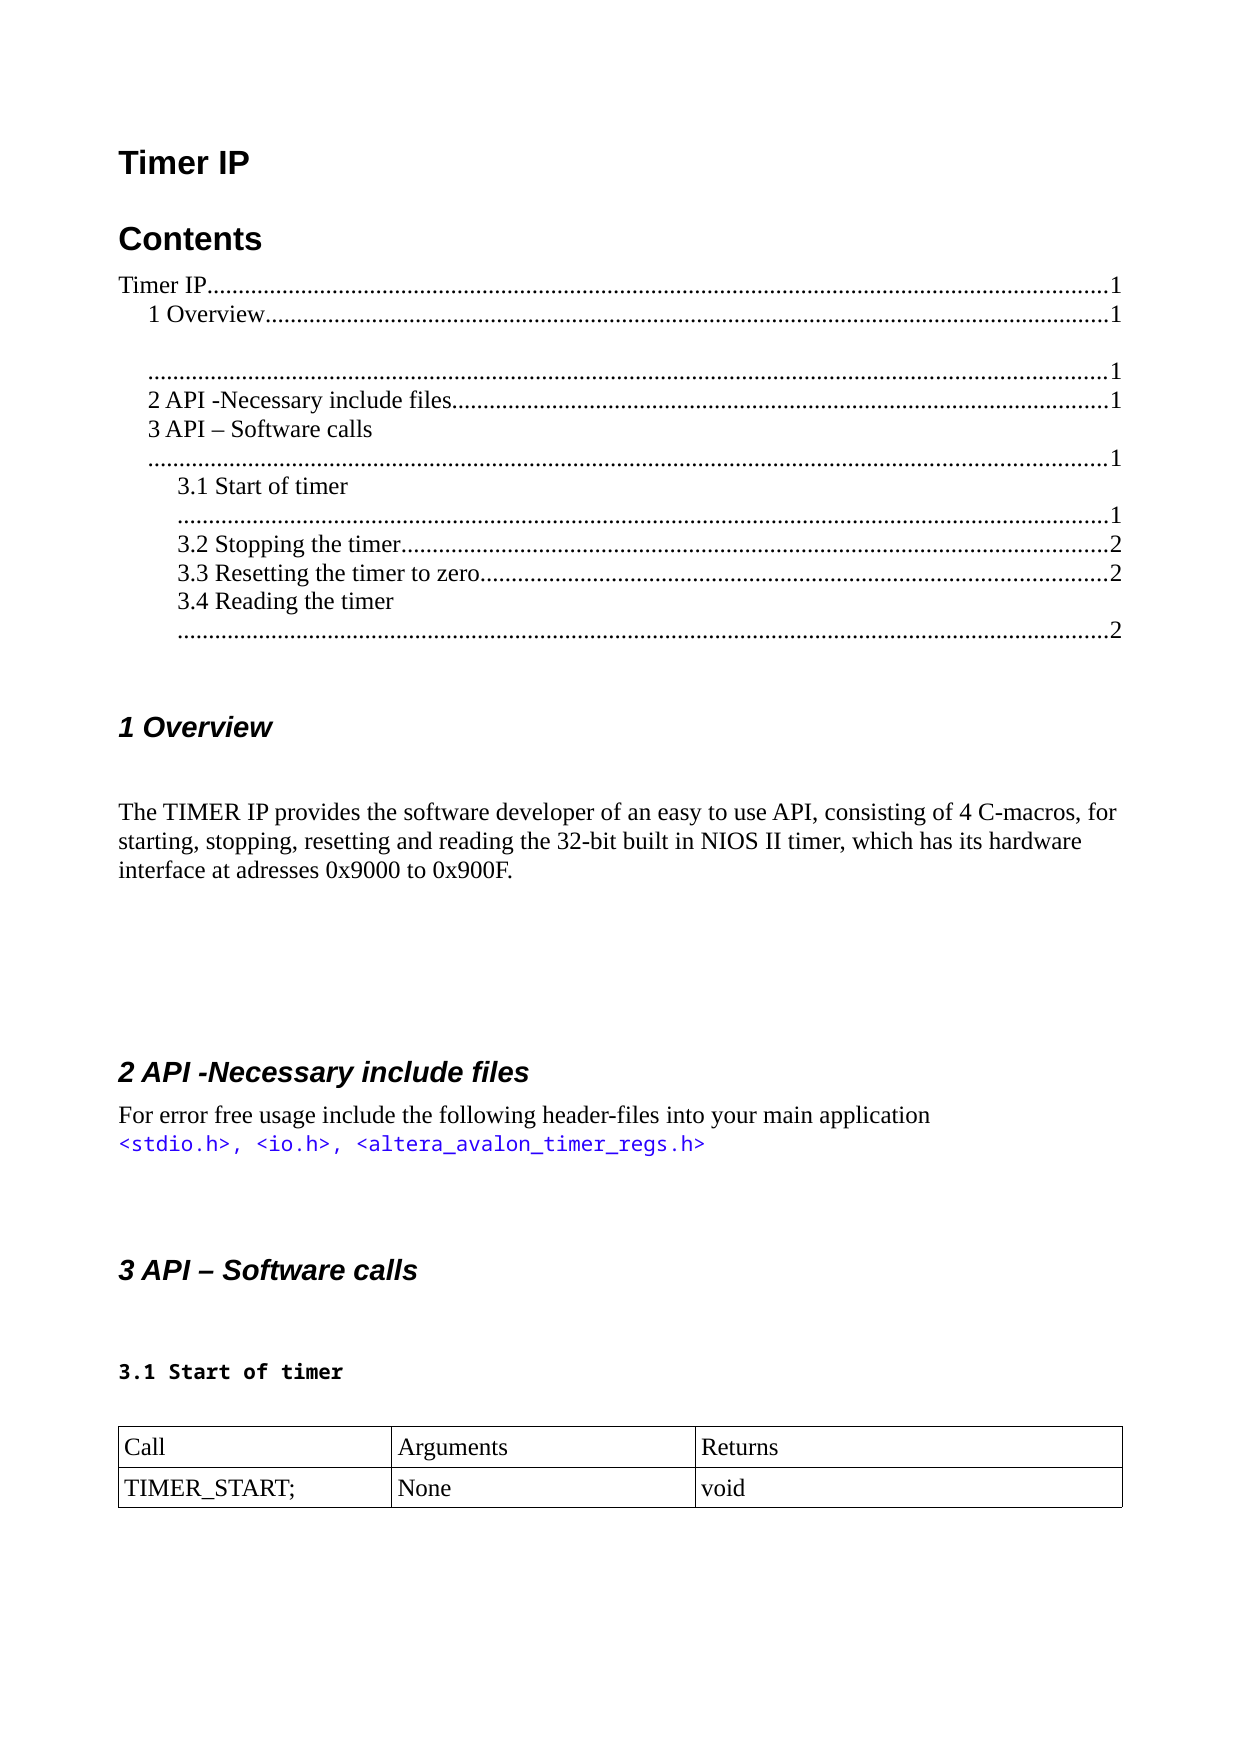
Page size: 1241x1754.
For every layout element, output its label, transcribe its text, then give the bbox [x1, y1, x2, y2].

text 1 Overview 1 [148, 299, 1122, 328]
text Timer IP 1 [118, 270, 1122, 299]
text 1 [148, 328, 1122, 385]
text For error free usage include the following header-files into your main application <stdio.h>, <io.h>, <altera_avalon_timer_regs.h> [118, 1101, 1122, 1215]
text 2 API -Necessary include files 1 [148, 385, 1122, 414]
subtitle 2 API -Necessary include files [118, 1054, 1122, 1088]
table_cell void [696, 1468, 1122, 1507]
table_header Arguments [392, 1427, 695, 1467]
text 3.3 Resetting the timer to zero 2 [177, 558, 1122, 586]
text The TIMER IP provides the software developer of an easy to use API, consisting of 4 C-macros, for starting, stopping, resetting and reading the 32-bit built in NIOS II timer, which has its hardware interface at adresses 0x9000 to 0x900F. [118, 797, 1122, 912]
subtitle Timer IP [118, 143, 1122, 182]
table_header Returns [696, 1427, 1122, 1467]
text 3 API – Software calls 1 [148, 414, 1122, 471]
table_header Call [119, 1427, 391, 1467]
table_cell None [392, 1468, 695, 1507]
subtitle 3.1 Start of timer [118, 1357, 1122, 1414]
text 3.2 Stopping the timer 2 [177, 529, 1122, 558]
subtitle Contents [118, 219, 1122, 258]
table_cell TIMER_START; [119, 1468, 391, 1507]
subtitle 3 API – Software calls [118, 1252, 1122, 1319]
text 3.4 Reading the timer 2 [177, 586, 1122, 644]
subtitle 1 Overview [118, 710, 1122, 744]
text 3.1 Start of timer 1 [177, 471, 1122, 529]
